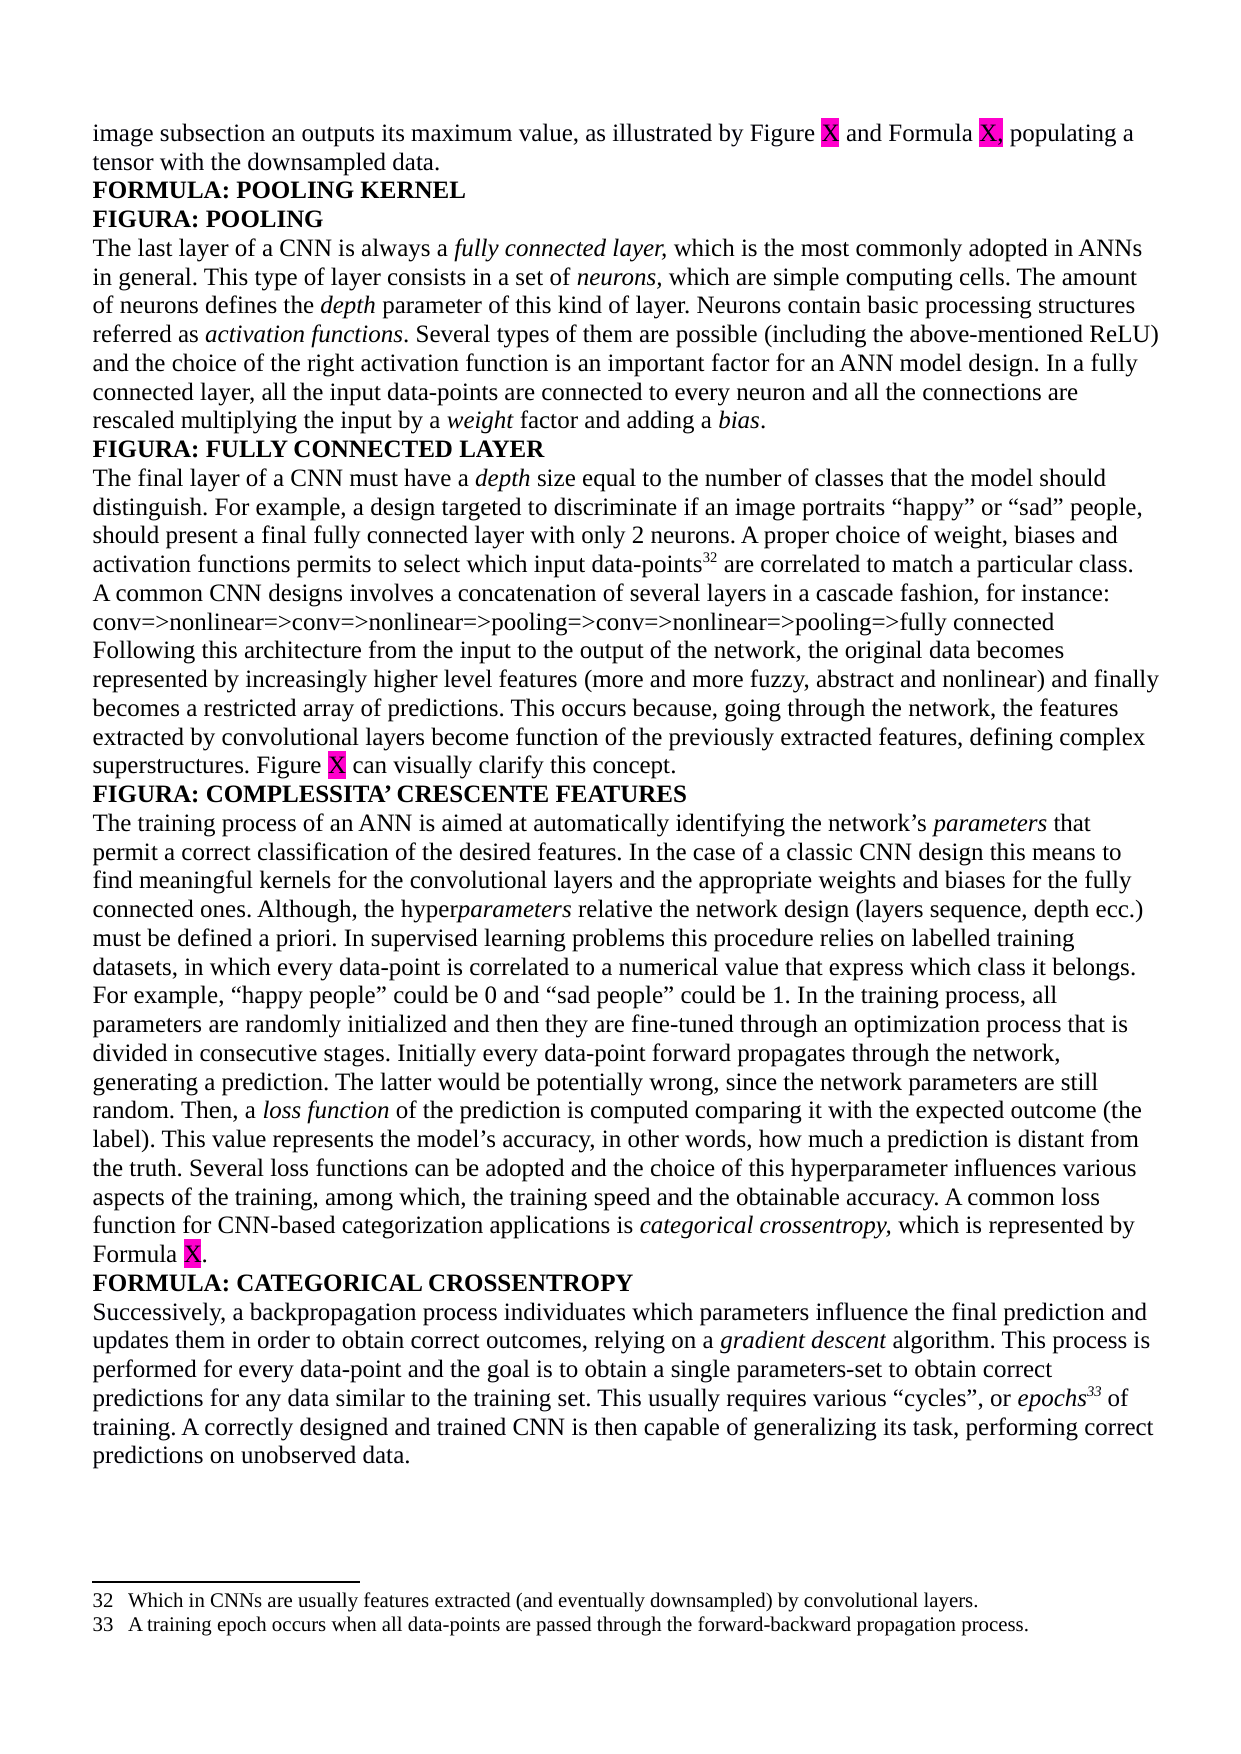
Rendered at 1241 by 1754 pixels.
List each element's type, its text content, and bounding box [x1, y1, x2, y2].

text FORMULA: CATEGORICAL CROSSENTROPY [92, 1268, 1160, 1297]
text conv=>nonlinear=>conv=>nonlinear=>pooling=>conv=>nonlinear=>pooling=>fully connected [92, 607, 1160, 636]
text The training process of an ANN is aimed at automatically identifying the network’s parameters that permit a correct classification of the desired features. In the case of a classic CNN design this means to find meaningful kernels for the convolutional layers and the appropriate weights and biases for the fully connected ones. Although, the hyperparameters relative the network design (layers sequence, depth ecc.) must be defined a priori. In supervised learning problems this procedure relies on labelled training datasets, in which every data-point is correlated to a numerical value that express which class it belongs. For example, “happy people” could be 0 and “sad people” could be 1. In the training process, all parameters are randomly initialized and then they are fine-tuned through an optimization process that is divided in consecutive stages. Initially every data-point forward propagates through the network, generating a prediction. The latter would be potentially wrong, since the network parameters are still random. Then, a loss function of the prediction is computed comparing it with the expected outcome (the label). This value represents the model’s accuracy, in other words, how much a prediction is distant from the truth. Several loss functions can be adopted and the choice of this hyperparameter influences various aspects of the training, among which, the training speed and the obtainable accuracy. A common loss function for CNN-based categorization applications is categorical crossentropy, which is represented by Formula X. [92, 808, 1160, 1268]
text FIGURA: COMPLESSITA’ CRESCENTE FEATURES [92, 779, 1160, 808]
text A common CNN designs involves a concatenation of several layers in a cascade fashion, for instance: [92, 578, 1160, 607]
text Which in CNNs are usually features extracted (and eventually downsampled) by convolutional layers. [92, 1588, 1160, 1612]
text The final layer of a CNN must have a depth size equal to the number of classes that the model should distinguish. For example, a design targeted to discriminate if an image portraits “happy” or “sad” people, should present a final fully connected layer with only 2 neurons. A proper choice of weight, biases and activation functions permits to select which input data-points are correlated to match a particular class. [92, 463, 1160, 578]
text Successively, a backpropagation process individuates which parameters influence the final prediction and updates them in order to obtain correct outcomes, relying on a gradient descent algorithm. This process is performed for every data-point and the goal is to obtain a single parameters-set to obtain correct predictions for any data similar to the training set. This usually requires various “cycles”, or epochs of training. A correctly designed and trained CNN is then capable of generalizing its task, performing correct predictions on unobserved data. [92, 1297, 1160, 1469]
text Following this architecture from the input to the output of the network, the original data becomes represented by increasingly higher level features (more and more fuzzy, abstract and nonlinear) and finally becomes a restricted array of predictions. This occurs because, going through the network, the features extracted by convolutional layers become function of the previously extracted features, defining complex superstructures. Figure X can visually clarify this concept. [92, 636, 1160, 779]
text FIGURA: POOLING [92, 204, 1160, 233]
text The last layer of a CNN is always a fully connected layer, which is the most commonly adopted in ANNs in general. This type of layer consists in a set of neurons, which are simple computing cells. The amount of neurons defines the depth parameter of this kind of layer. Neurons contain basic processing structures referred as activation functions. Several types of them are possible (including the above-mentioned ReLU) and the choice of the right activation function is an important factor for an ANN model design. In a fully connected layer, all the input data-points are connected to every neuron and all the connections are rescaled multiplying the input by a weight factor and adding a bias. [92, 233, 1160, 434]
text image subsection an outputs its maximum value, as illustrated by Figure X and Formula X, populating a tensor with the downsampled data. [92, 118, 1160, 176]
text FORMULA: POOLING KERNEL [92, 176, 1160, 204]
text A training epoch occurs when all data-points are passed through the forward-backward propagation process. [92, 1612, 1160, 1636]
text FIGURA: FULLY CONNECTED LAYER [92, 434, 1160, 463]
